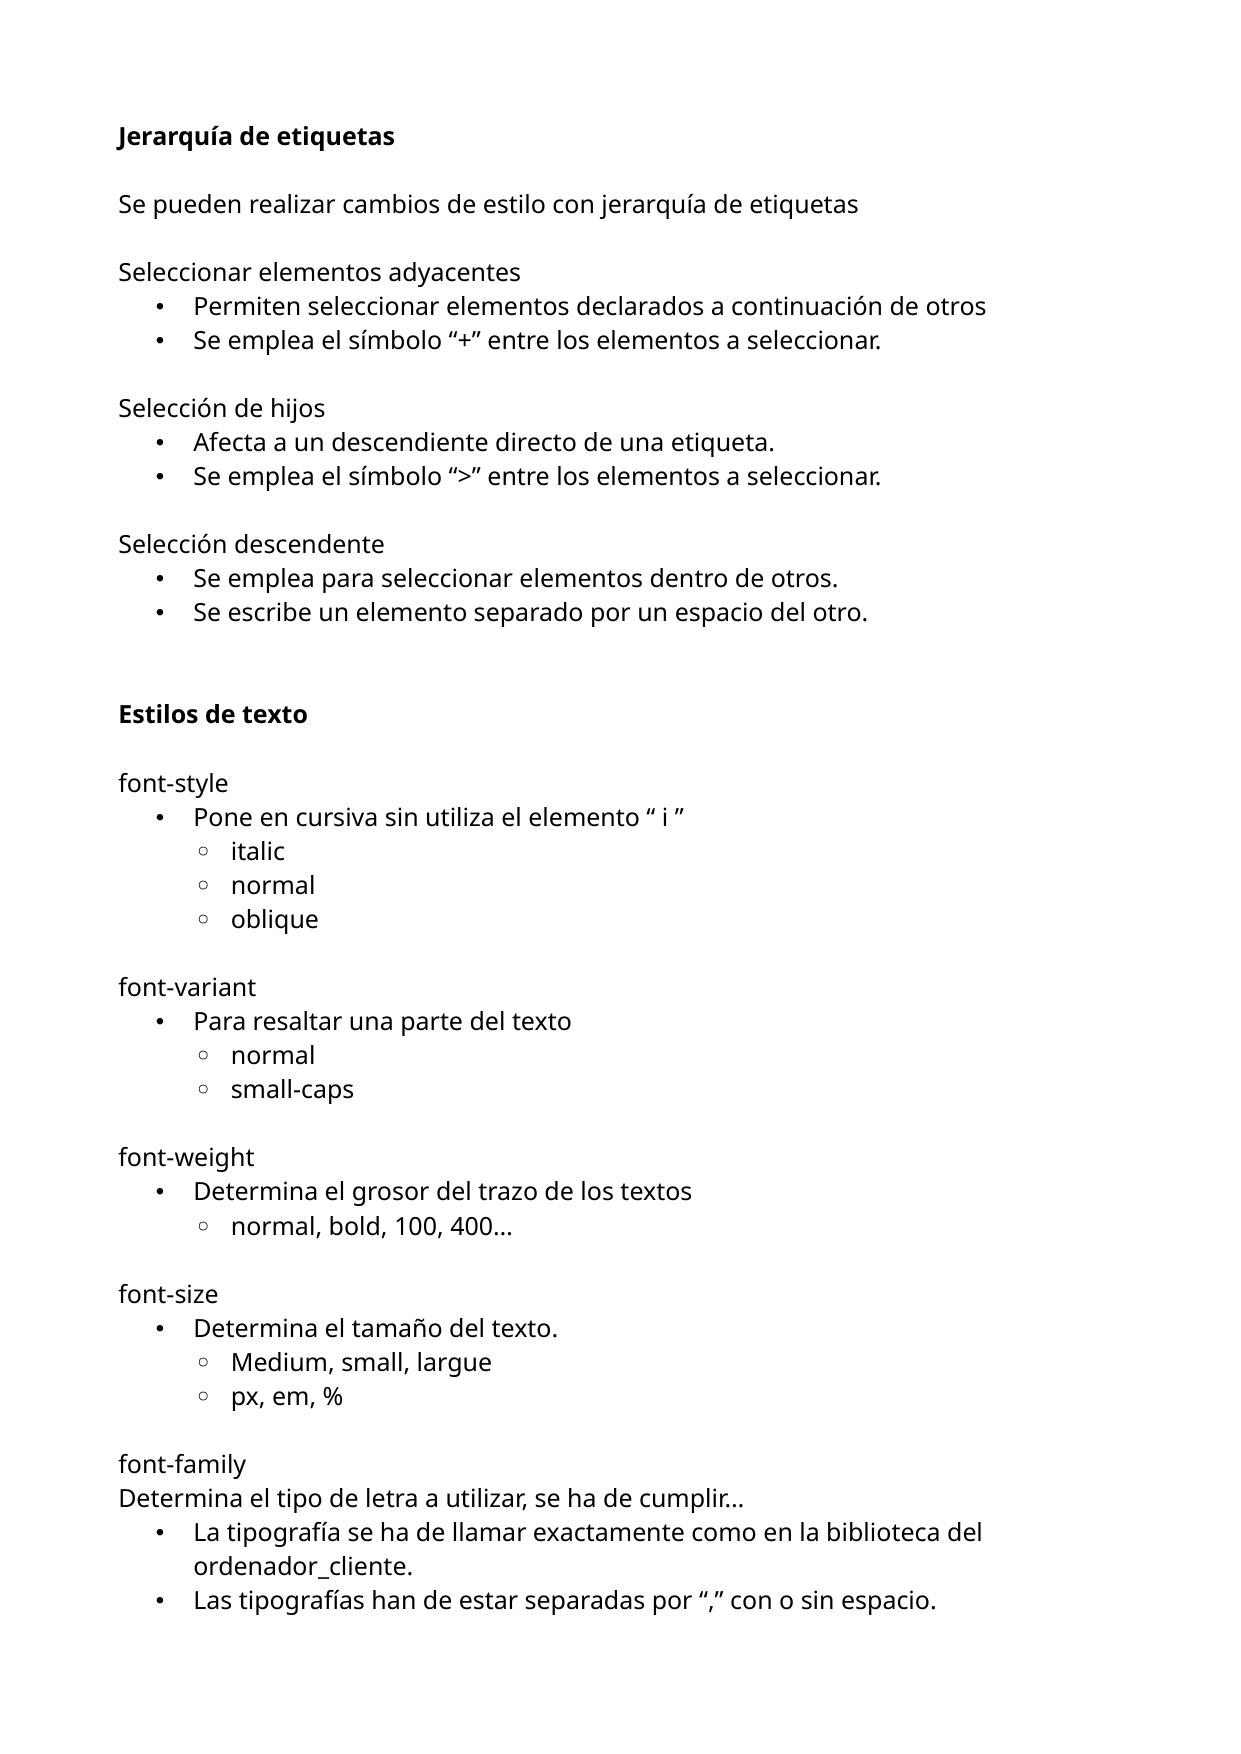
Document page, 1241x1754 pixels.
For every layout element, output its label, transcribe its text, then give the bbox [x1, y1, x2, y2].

list Afecta a un descendiente directo de una etiqueta. [156, 425, 1122, 459]
text font-variant [118, 970, 1122, 1004]
text font-weight [118, 1140, 1122, 1174]
list Pone en cursiva sin utiliza el elemento “ i ” [156, 799, 1122, 833]
list La tipografía se ha de llamar exactamente como en la biblioteca del ordenador_cliente. [156, 1515, 1122, 1583]
list Medium, small, largue [193, 1344, 1122, 1378]
list Para resaltar una parte del texto [156, 1004, 1122, 1038]
text Jerarquía de etiquetas [118, 118, 1122, 152]
text Se pueden realizar cambios de estilo con jerarquía de etiquetas [118, 186, 1122, 220]
list Se escribe un elemento separado por un espacio del otro. [156, 595, 1122, 629]
list Permiten seleccionar elementos declarados a continuación de otros [156, 288, 1122, 322]
text Determina el tipo de letra a utilizar, se ha de cumplir… [118, 1481, 1122, 1515]
list Se emplea el símbolo “>” entre los elementos a seleccionar. [156, 459, 1122, 493]
list Se emplea para seleccionar elementos dentro de otros. [156, 561, 1122, 595]
list normal [193, 1038, 1122, 1072]
list italic [193, 833, 1122, 867]
list oblique [193, 902, 1122, 936]
text font-size [118, 1276, 1122, 1310]
list Determina el grosor del trazo de los textos [156, 1174, 1122, 1208]
text Selección de hijos [118, 391, 1122, 425]
text Selección descendente [118, 527, 1122, 561]
list normal, bold, 100, 400… [193, 1208, 1122, 1242]
list px, em, % [193, 1378, 1122, 1412]
text font-style [118, 765, 1122, 799]
text font-family [118, 1447, 1122, 1481]
list Se emplea el símbolo “+” entre los elementos a seleccionar. [156, 322, 1122, 357]
text Seleccionar elementos adyacentes [118, 254, 1122, 288]
list normal [193, 867, 1122, 902]
list Las tipografías han de estar separadas por “,” con o sin espacio. [156, 1583, 1122, 1617]
list Determina el tamaño del texto. [156, 1310, 1122, 1344]
list small-caps [193, 1072, 1122, 1106]
text Estilos de texto [118, 697, 1122, 731]
